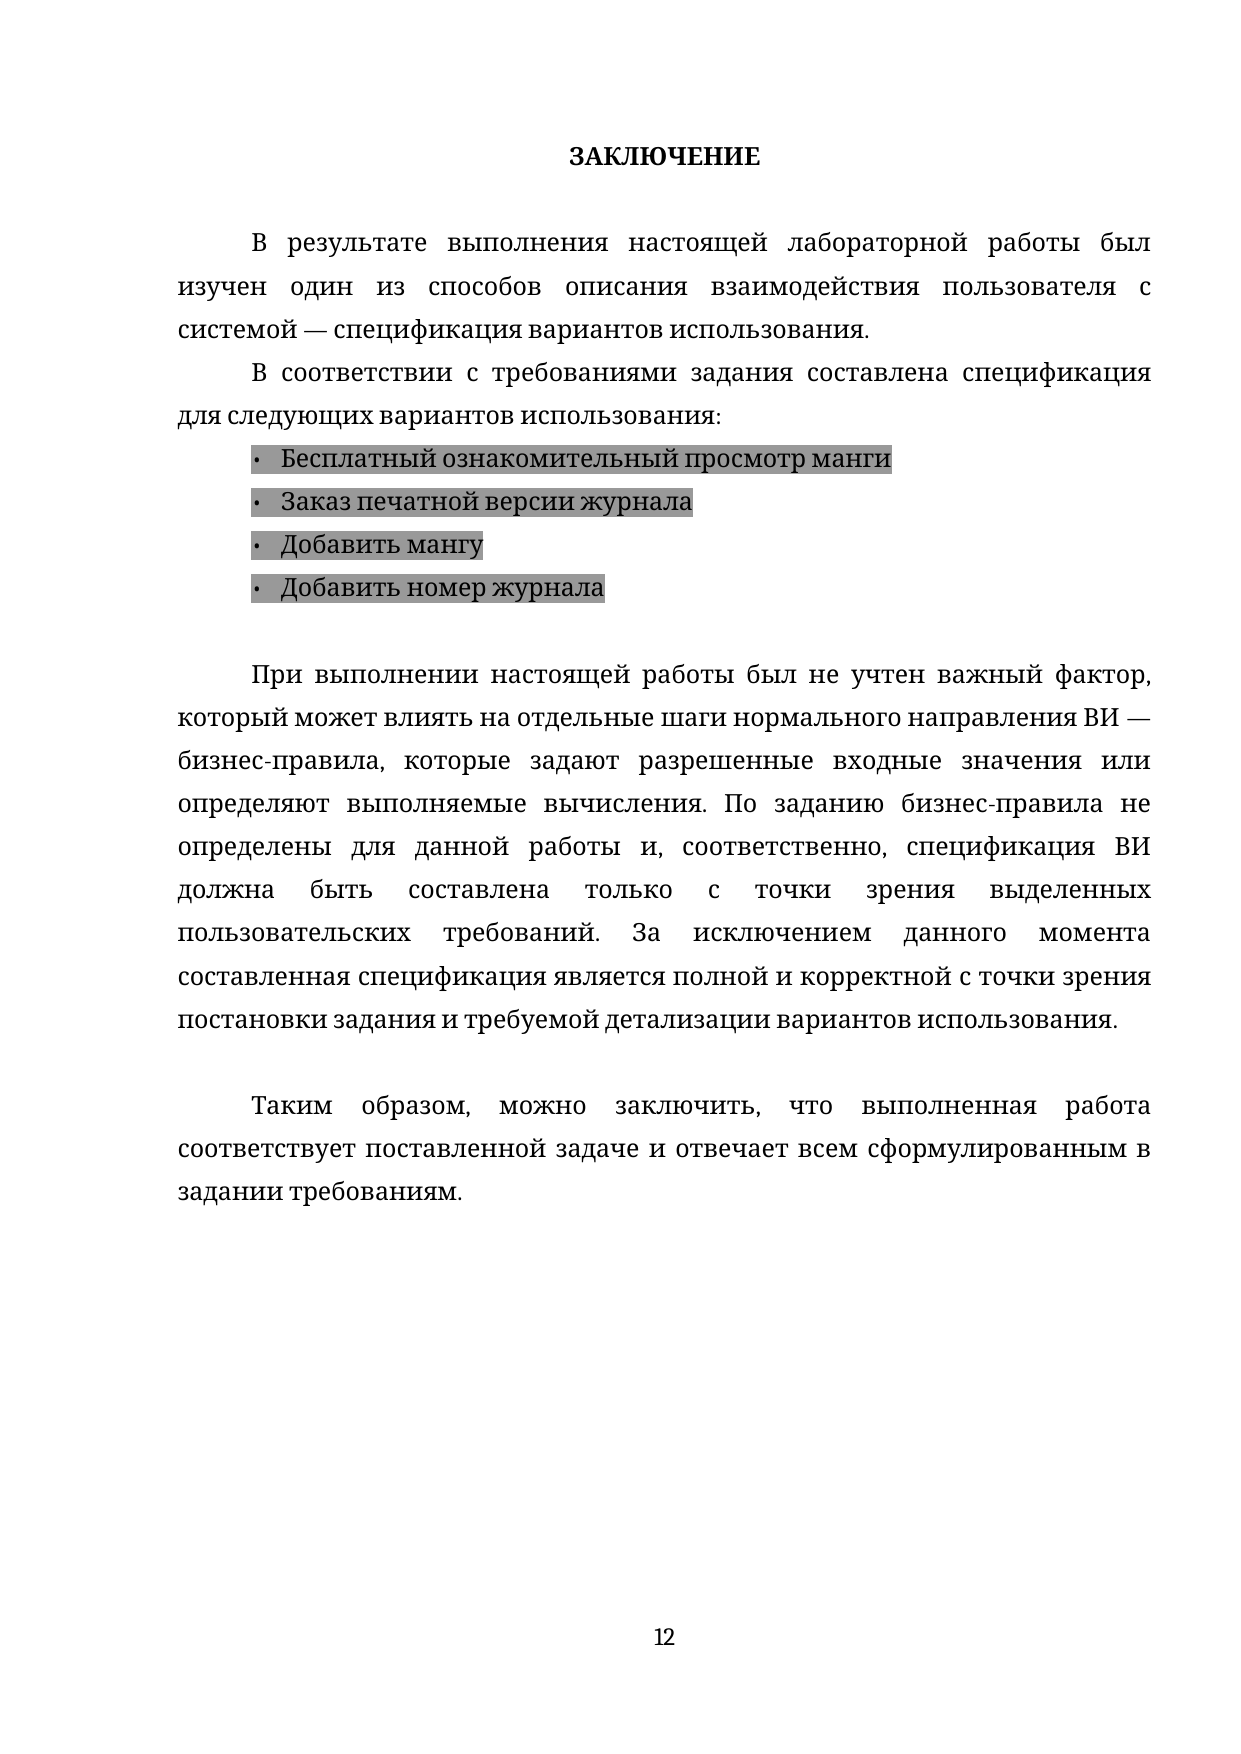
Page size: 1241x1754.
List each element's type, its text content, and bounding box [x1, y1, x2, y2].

text В результате выполнения настоящей лабораторной работы был изучен один из способов описания взаимодействия пользователя с системой — спецификация вариантов использования. [177, 229, 1152, 344]
text Таким образом, можно заключить, что выполненная работа соответствует поставленной задаче и отвечает всем сформулированным в задании требованиям. [177, 1092, 1152, 1207]
list Добавить мангу [251, 531, 1152, 560]
text При выполнении настоящей работы был не учтен важный фактор, который может влиять на отдельные шаги нормального направления ВИ — бизнес-правила, которые задают разрешенные входные значения или определяют выполняемые вычисления. По заданию бизнес-правила не определены для данной работы и, соответственно, спецификация ВИ должна быть составлена только с точки зрения выделенных пользовательских требований. За исключением данного момента составленная спецификация является полной и корректной с точки зрения постановки задания и требуемой детализации вариантов использования. [177, 661, 1152, 1034]
list Добавить номер журнала [251, 574, 1152, 603]
text ЗАКЛЮЧЕНИЕ [177, 143, 1152, 172]
list Заказ печатной версии журнала [251, 488, 1152, 517]
list Бесплатный ознакомительный просмотр манги [251, 445, 1152, 474]
text В соответствии с требованиями задания составлена спецификация для следующих вариантов использования: [177, 359, 1152, 431]
